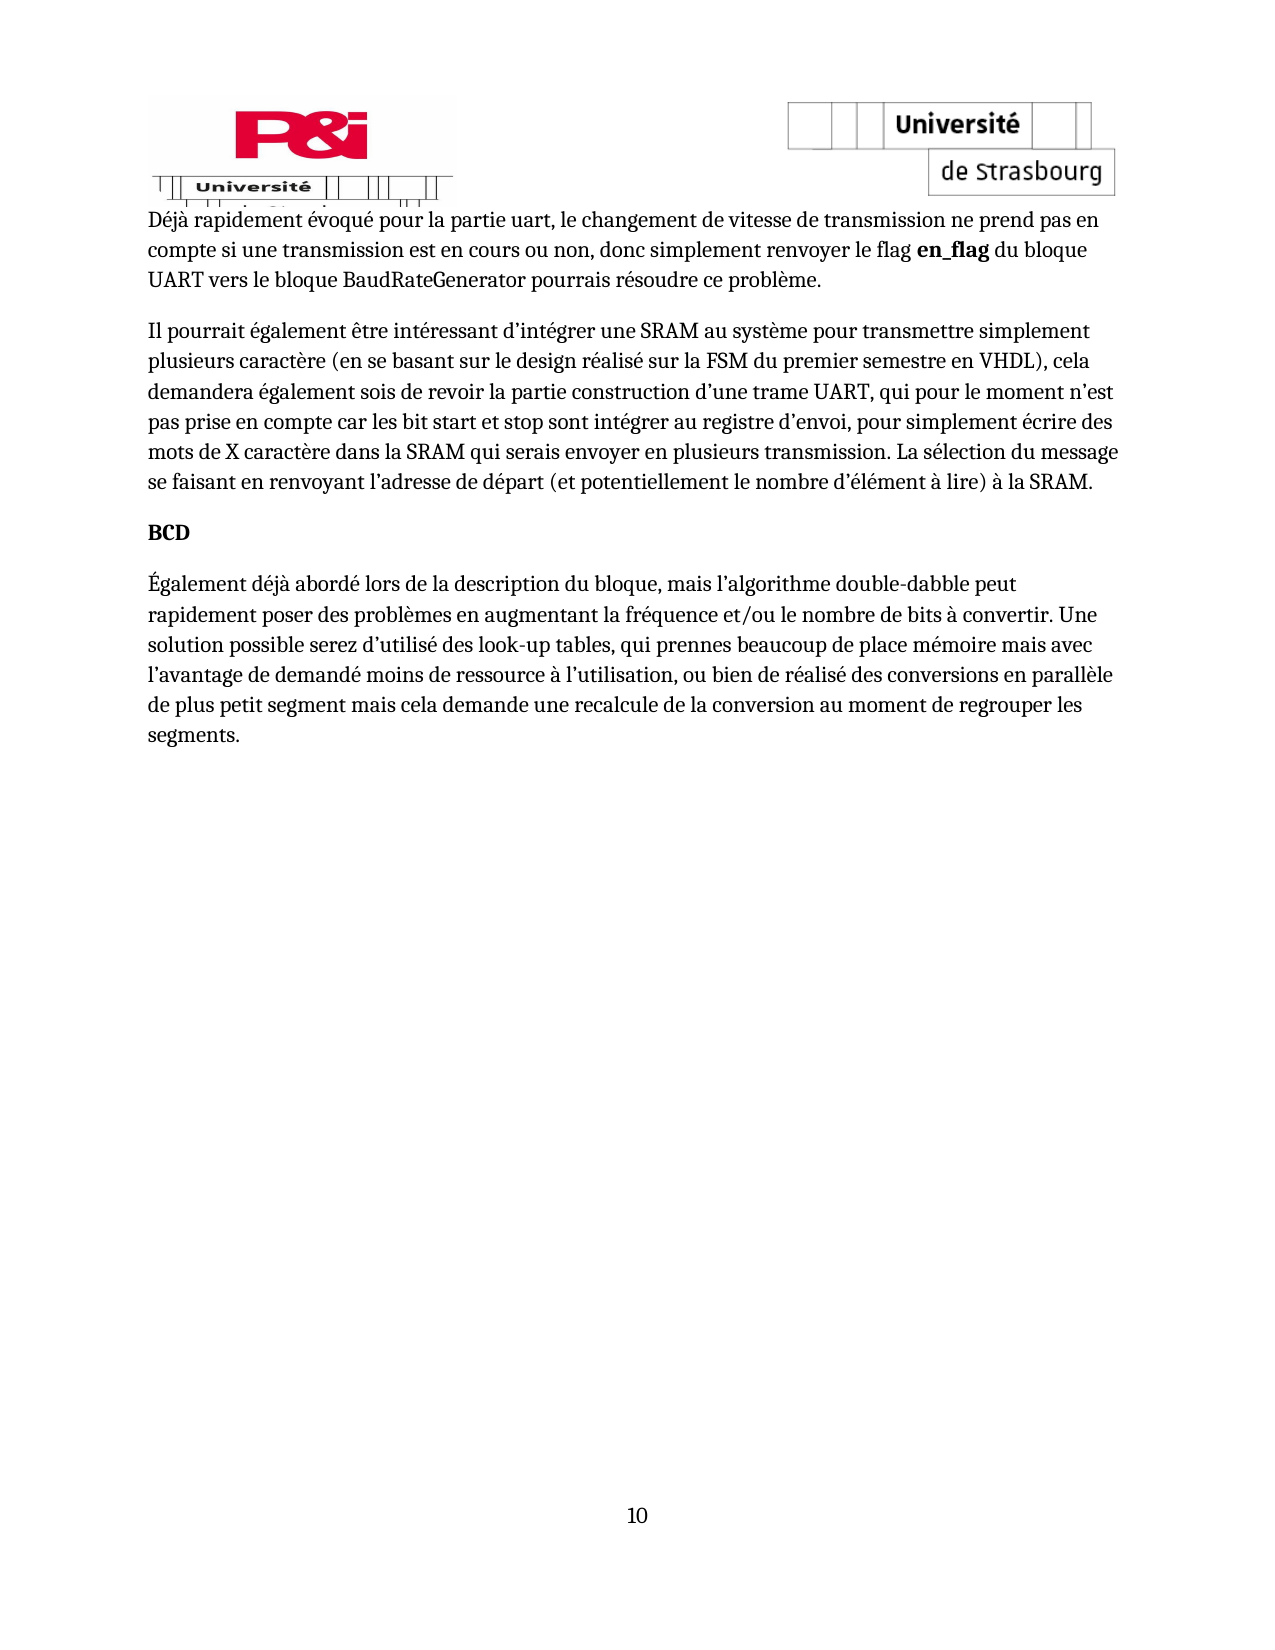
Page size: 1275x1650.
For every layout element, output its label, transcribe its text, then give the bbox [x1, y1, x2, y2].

text Également déjà abordé lors de la description du bloque, mais l’algorithme double-dabble peut rapidement poser des problèmes en augmentant la fréquence et/ou le nombre de bits à convertir. Une solution possible serez d’utilisé des look-up tables, qui prennes beaucoup de place mémoire mais avec l’avantage de demandé moins de ressource à l’utilisation, ou bien de réalisé des conversions en parallèle de plus petit segment mais cela demande une recalcule de la conversion au moment de regrouper les segments. [148, 571, 1127, 748]
text BCD [148, 520, 1127, 546]
text Déjà rapidement évoqué pour la partie uart, le changement de vitesse de transmission ne prend pas en compte si une transmission est en cours ou non, donc simplement renvoyer le flag en_flag du bloque UART vers le bloque BaudRateGenerator pourrais résoudre ce problème. [148, 207, 1127, 293]
text Il pourrait également être intéressant d’intégrer une SRAM au système pour transmettre simplement plusieurs caractère (en se basant sur le design réalisé sur la FSM du premier semestre en VHDL), cela demandera également sois de revoir la partie construction d’une trame UART, qui pour le moment n’est pas prise en compte car les bit start et stop sont intégrer au registre d’envoi, pour simplement écrire des mots de X caractère dans la SRAM qui serais envoyer en plusieurs transmission. La sélection du message se faisant en renvoyant l’adresse de départ (et potentiellement le nombre d’élément à lire) à la SRAM. [148, 318, 1127, 495]
